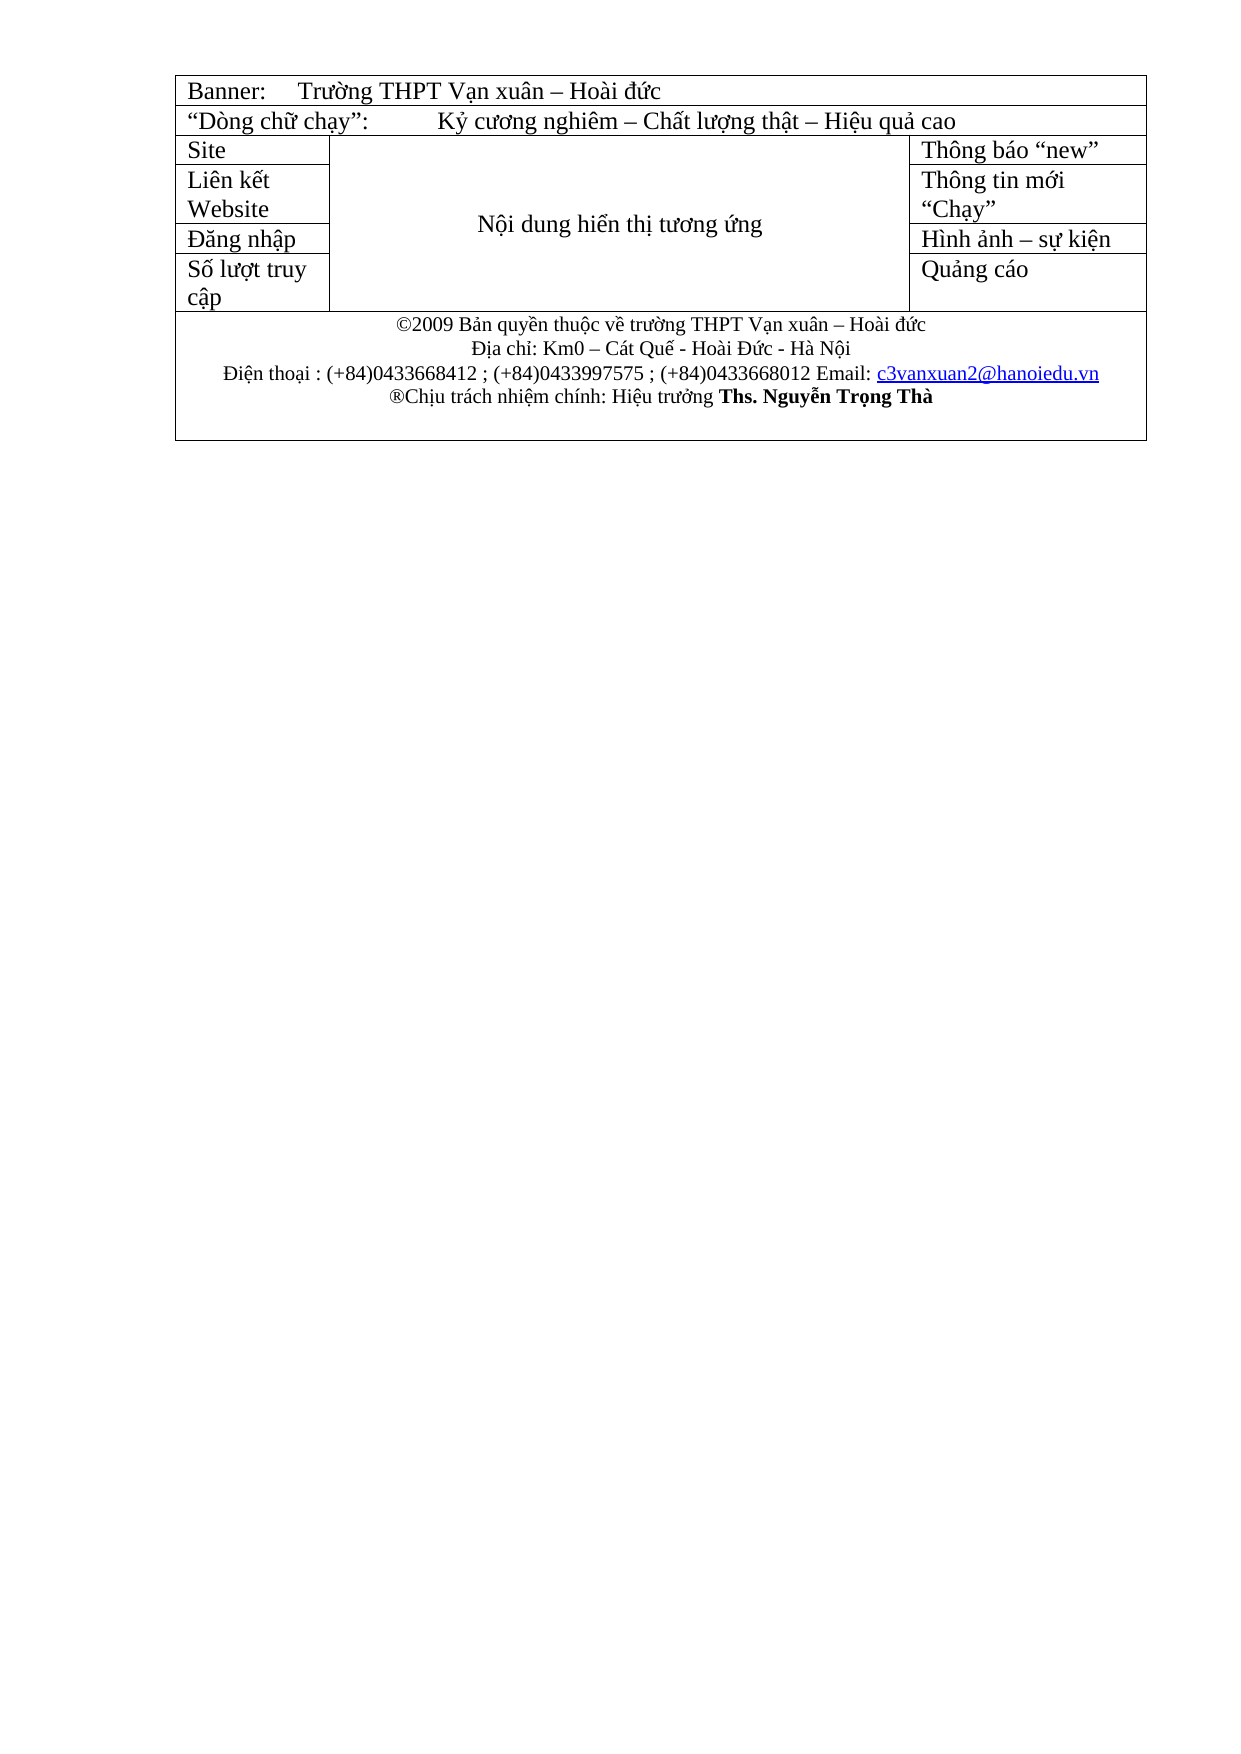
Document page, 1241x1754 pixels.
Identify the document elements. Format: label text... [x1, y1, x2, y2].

table_cell Số lượt truy cập [176, 254, 329, 311]
table_header Banner: Trường THPT Vạn xuân – Hoài đức [176, 76, 1146, 105]
table_cell Site [176, 136, 329, 164]
table_cell Hình ảnh – sự kiện [910, 224, 1146, 253]
table_cell Quảng cáo [910, 254, 1146, 311]
table_cell Nội dung hiển thị tương ứng [330, 136, 909, 311]
table_cell Thông báo “new” [910, 136, 1146, 164]
table_cell Thông tin mới “Chạy” [910, 165, 1146, 223]
table_cell “Dòng chữ chạy”: Kỷ cương nghiêm – Chất lượng thật – Hiệu quả cao [176, 106, 1146, 134]
table_cell Liên kết Website [176, 165, 329, 223]
table_cell ©2009 Bản quyền thuộc về trường THPT Vạn xuân – Hoài đức Địa chỉ: Km0 – Cát Quế - Hoài Đức - Hà Nội Điện thoại : (+84)0433668412 ; (+84)0433997575 ; (+84)0433668012 Email: c3vanxuan2@hanoiedu.vn ®Chịu trách nhiệm chính: Hiệu trưởng Ths. Nguyễn Trọng Thà [176, 312, 1146, 439]
table_cell Đăng nhập [176, 224, 329, 253]
